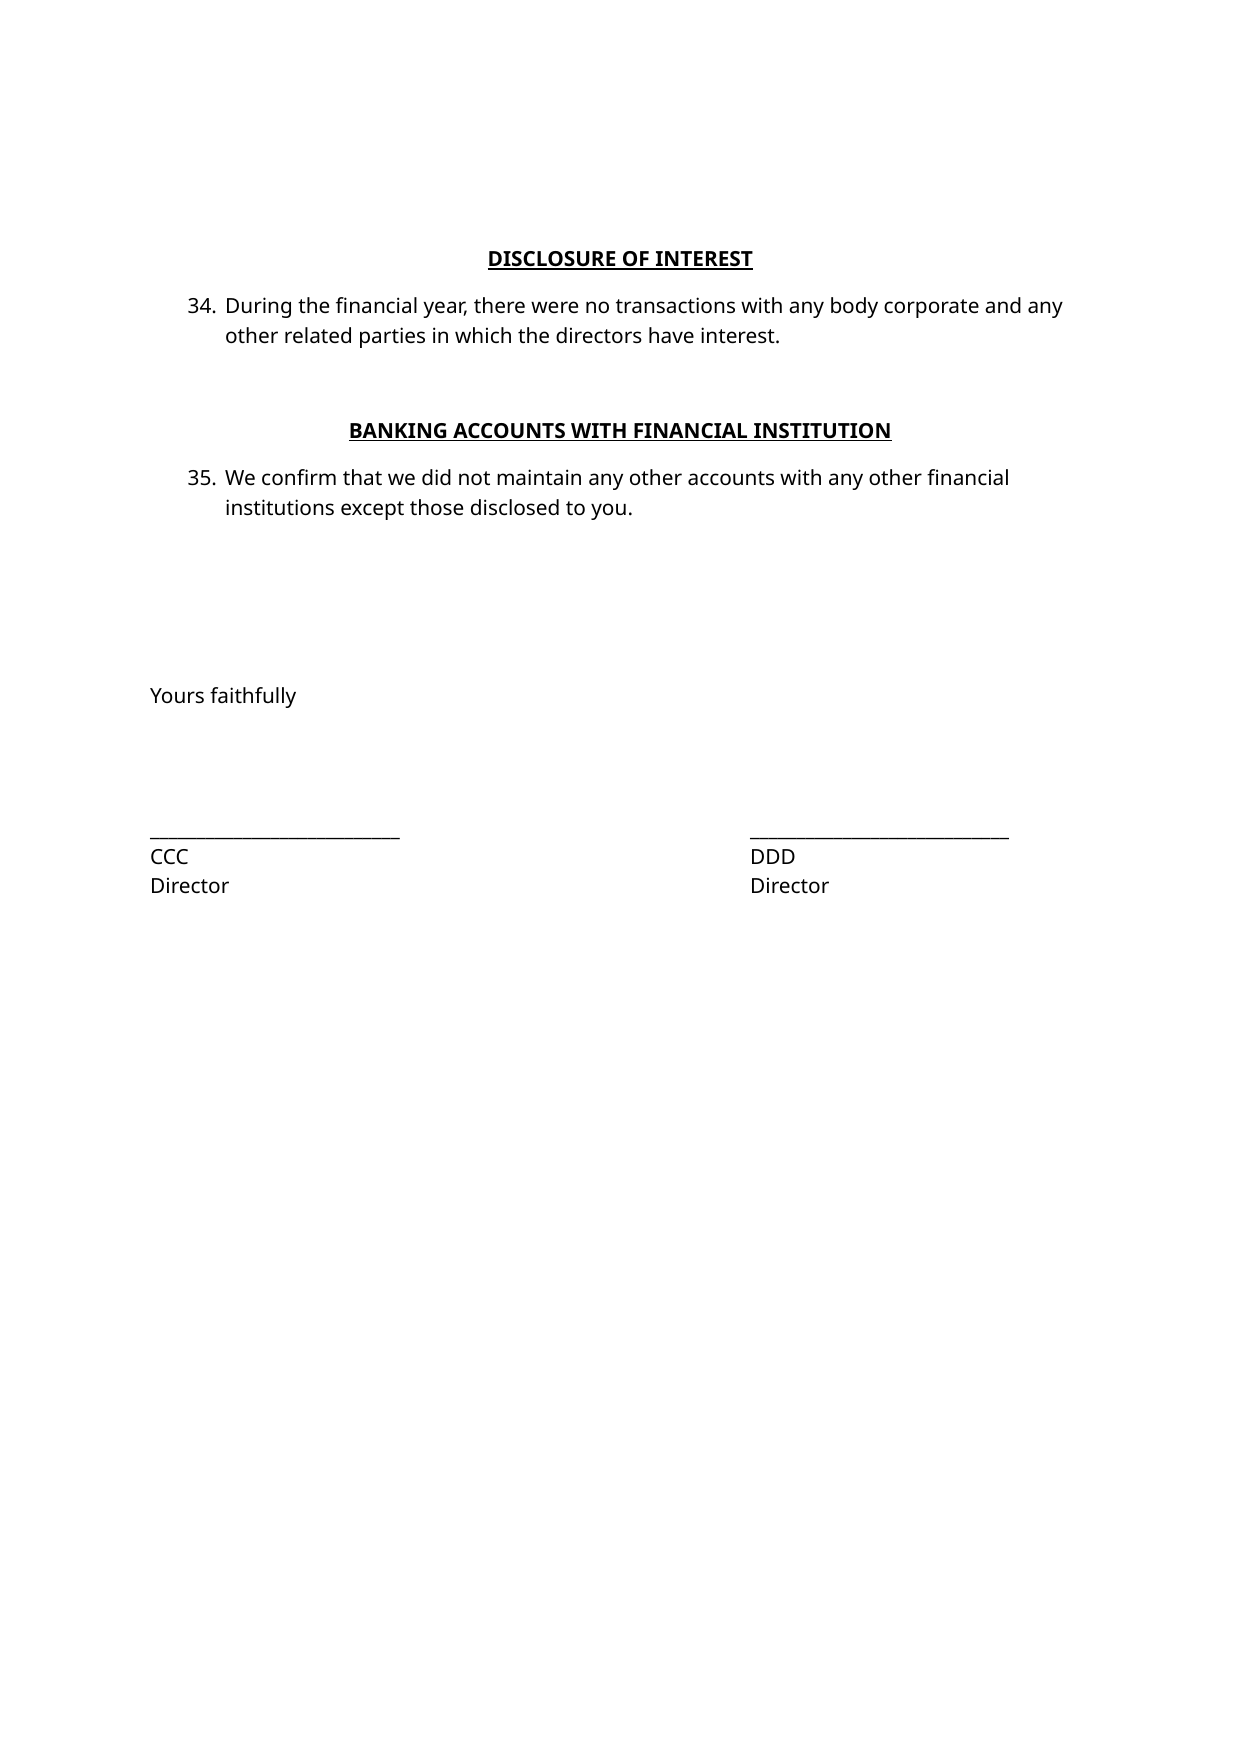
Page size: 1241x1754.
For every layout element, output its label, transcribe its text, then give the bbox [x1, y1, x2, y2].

list During the financial year, there were no transactions with any body corporate and any other related parties in which the directors have interest. [187, 291, 1090, 350]
text ___________________________ ____________________________ [150, 814, 1090, 842]
text BANKING ACCOUNTS WITH FINANCIAL INSTITUTION [150, 416, 1090, 444]
list We confirm that we did not maintain any other accounts with any other financial institutions except those disclosed to you. [187, 463, 1090, 522]
text DISCLOSURE OF INTEREST [150, 244, 1090, 273]
text CCC DDD [150, 842, 1090, 871]
text Director Director [150, 871, 1090, 899]
text Yours faithfully [150, 682, 1090, 710]
